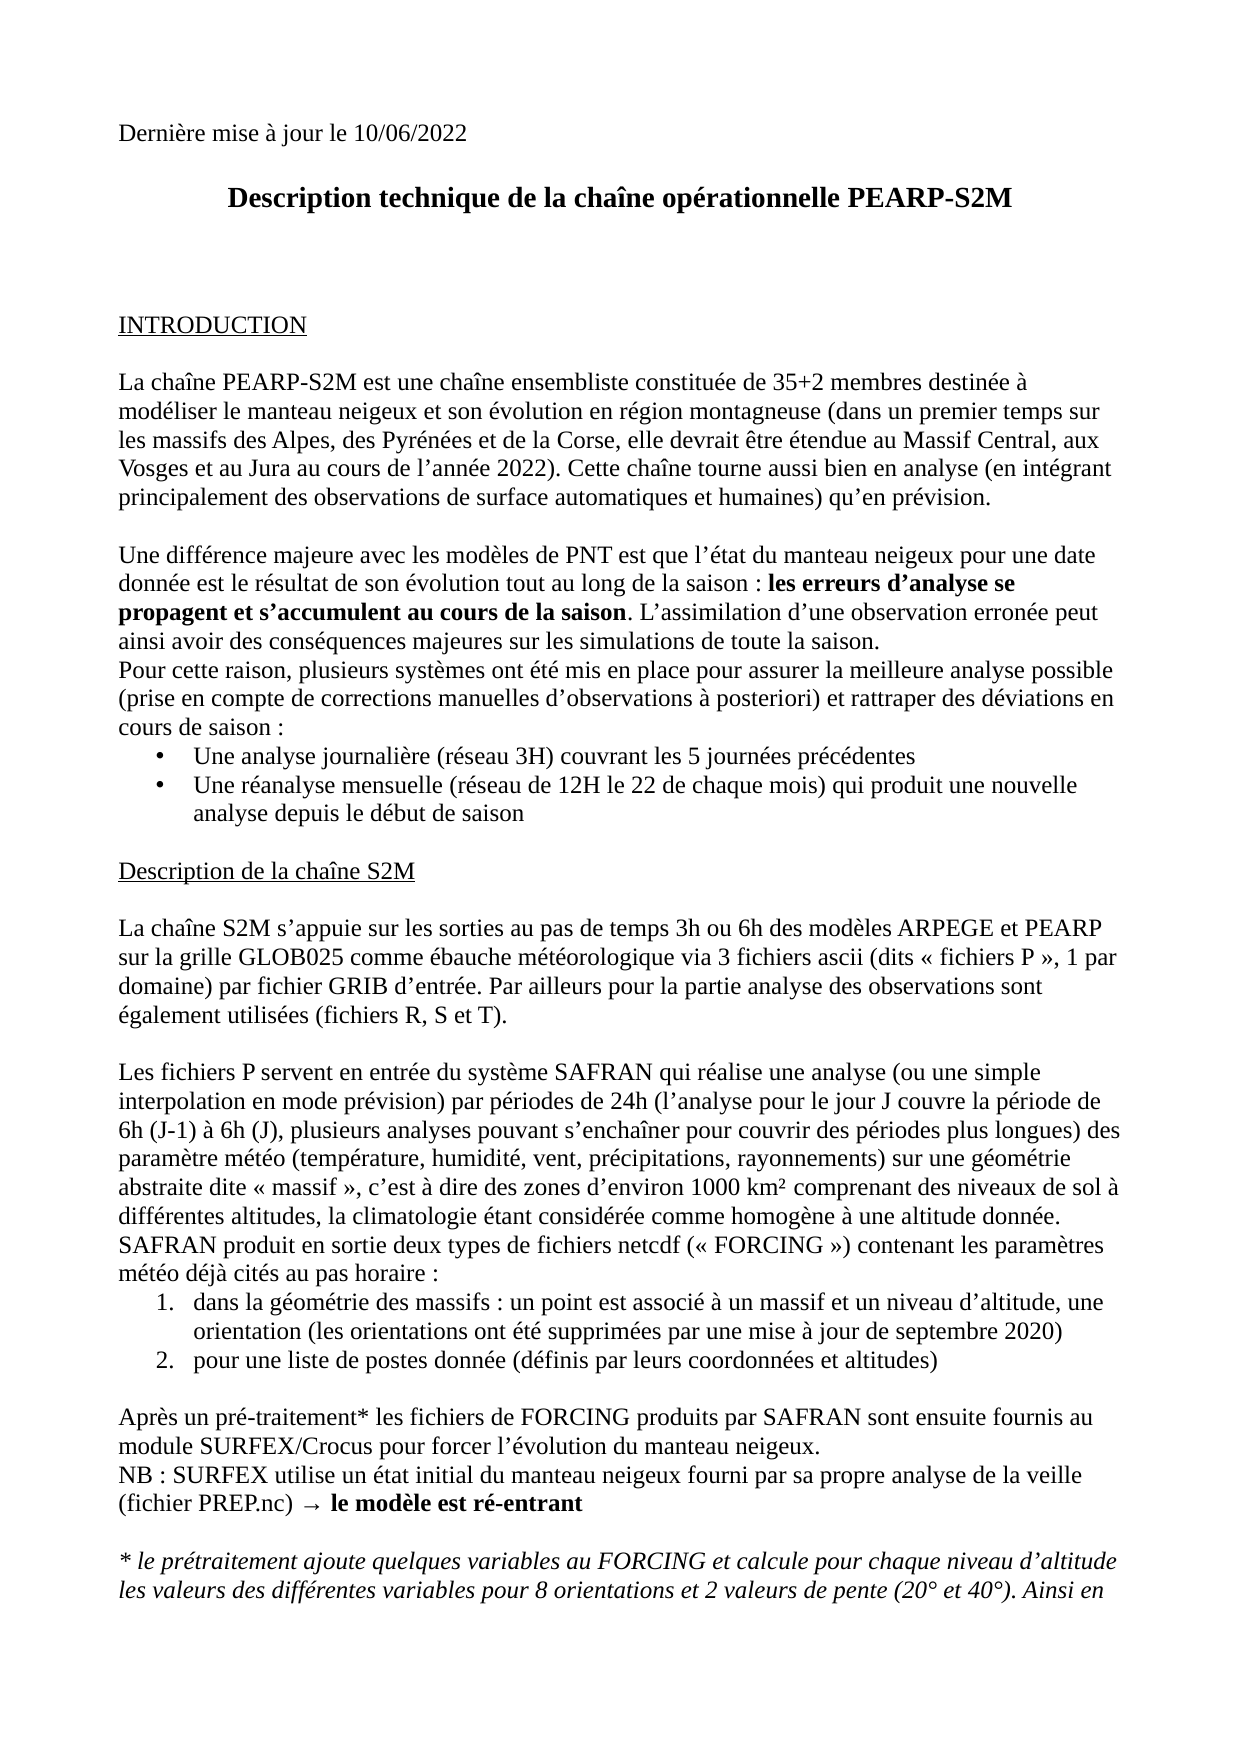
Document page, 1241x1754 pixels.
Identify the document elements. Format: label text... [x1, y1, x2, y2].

list pour une liste de postes donnée (définis par leurs coordonnées et altitudes) [156, 1345, 1122, 1373]
text SAFRAN produit en sortie deux types de fichiers netcdf (« FORCING ») contenant les paramètres météo déjà cités au pas horaire : [118, 1230, 1122, 1287]
list dans la géométrie des massifs : un point est associé à un massif et un niveau d’altitude, une orientation (les orientations ont été supprimées par une mise à jour de septembre 2020) [156, 1287, 1122, 1345]
text INTRODUCTION [118, 310, 1122, 338]
text NB : SURFEX utilise un état initial du manteau neigeux fourni par sa propre analyse de la veille (fichier PREP.nc) → le modèle est ré-entrant [118, 1460, 1122, 1517]
text Description technique de la chaîne opérationnelle PEARP-S2M [118, 180, 1122, 214]
text * le prétraitement ajoute quelques variables au FORCING et calcule pour chaque niveau d’altitude les valeurs des différentes variables pour 8 orientations et 2 valeurs de pente (20° et 40°). Ainsi en [118, 1546, 1122, 1603]
text Après un pré-traitement* les fichiers de FORCING produits par SAFRAN sont ensuite fournis au module SURFEX/Crocus pour forcer l’évolution du manteau neigeux. [118, 1402, 1122, 1460]
text Description de la chaîne S2M [118, 856, 1122, 885]
text Les fichiers P servent en entrée du système SAFRAN qui réalise une analyse (ou une simple interpolation en mode prévision) par périodes de 24h (l’analyse pour le jour J couvre la période de 6h (J-1) à 6h (J), plusieurs analyses pouvant s’enchaîner pour couvrir des périodes plus longues) des paramètre météo (température, humidité, vent, précipitations, rayonnements) sur une géométrie abstraite dite « massif », c’est à dire des zones d’environ 1000 km² comprenant des niveaux de sol à différentes altitudes, la climatologie étant considérée comme homogène à une altitude donnée. [118, 1057, 1122, 1230]
list Une analyse journalière (réseau 3H) couvrant les 5 journées précédentes [156, 741, 1122, 770]
text Une différence majeure avec les modèles de PNT est que l’état du manteau neigeux pour une date donnée est le résultat de son évolution tout au long de la saison : les erreurs d’analyse se propagent et s’accumulent au cours de la saison. L’assimilation d’une observation erronée peut ainsi avoir des conséquences majeures sur les simulations de toute la saison. Pour cette raison, plusieurs systèmes ont été mis en place pour assurer la meilleure analyse possible (prise en compte de corrections manuelles d’observations à posteriori) et rattraper des déviations en cours de saison : [118, 540, 1122, 741]
text La chaîne PEARP-S2M est une chaîne ensembliste constituée de 35+2 membres destinée à modéliser le manteau neigeux et son évolution en région montagneuse (dans un premier temps sur les massifs des Alpes, des Pyrénées et de la Corse, elle devrait être étendue au Massif Central, aux Vosges et au Jura au cours de l’année 2022). Cette chaîne tourne aussi bien en analyse (en intégrant principalement des observations de surface automatiques et humaines) qu’en prévision. [118, 367, 1122, 511]
text Dernière mise à jour le 10/06/2022 [118, 118, 1122, 147]
list Une réanalyse mensuelle (réseau de 12H le 22 de chaque mois) qui produit une nouvelle analyse depuis le début de saison [156, 770, 1122, 827]
text La chaîne S2M s’appuie sur les sorties au pas de temps 3h ou 6h des modèles ARPEGE et PEARP sur la grille GLOB025 comme ébauche météorologique via 3 fichiers ascii (dits « fichiers P », 1 par domaine) par fichier GRIB d’entrée. Par ailleurs pour la partie analyse des observations sont également utilisées (fichiers R, S et T). [118, 913, 1122, 1028]
